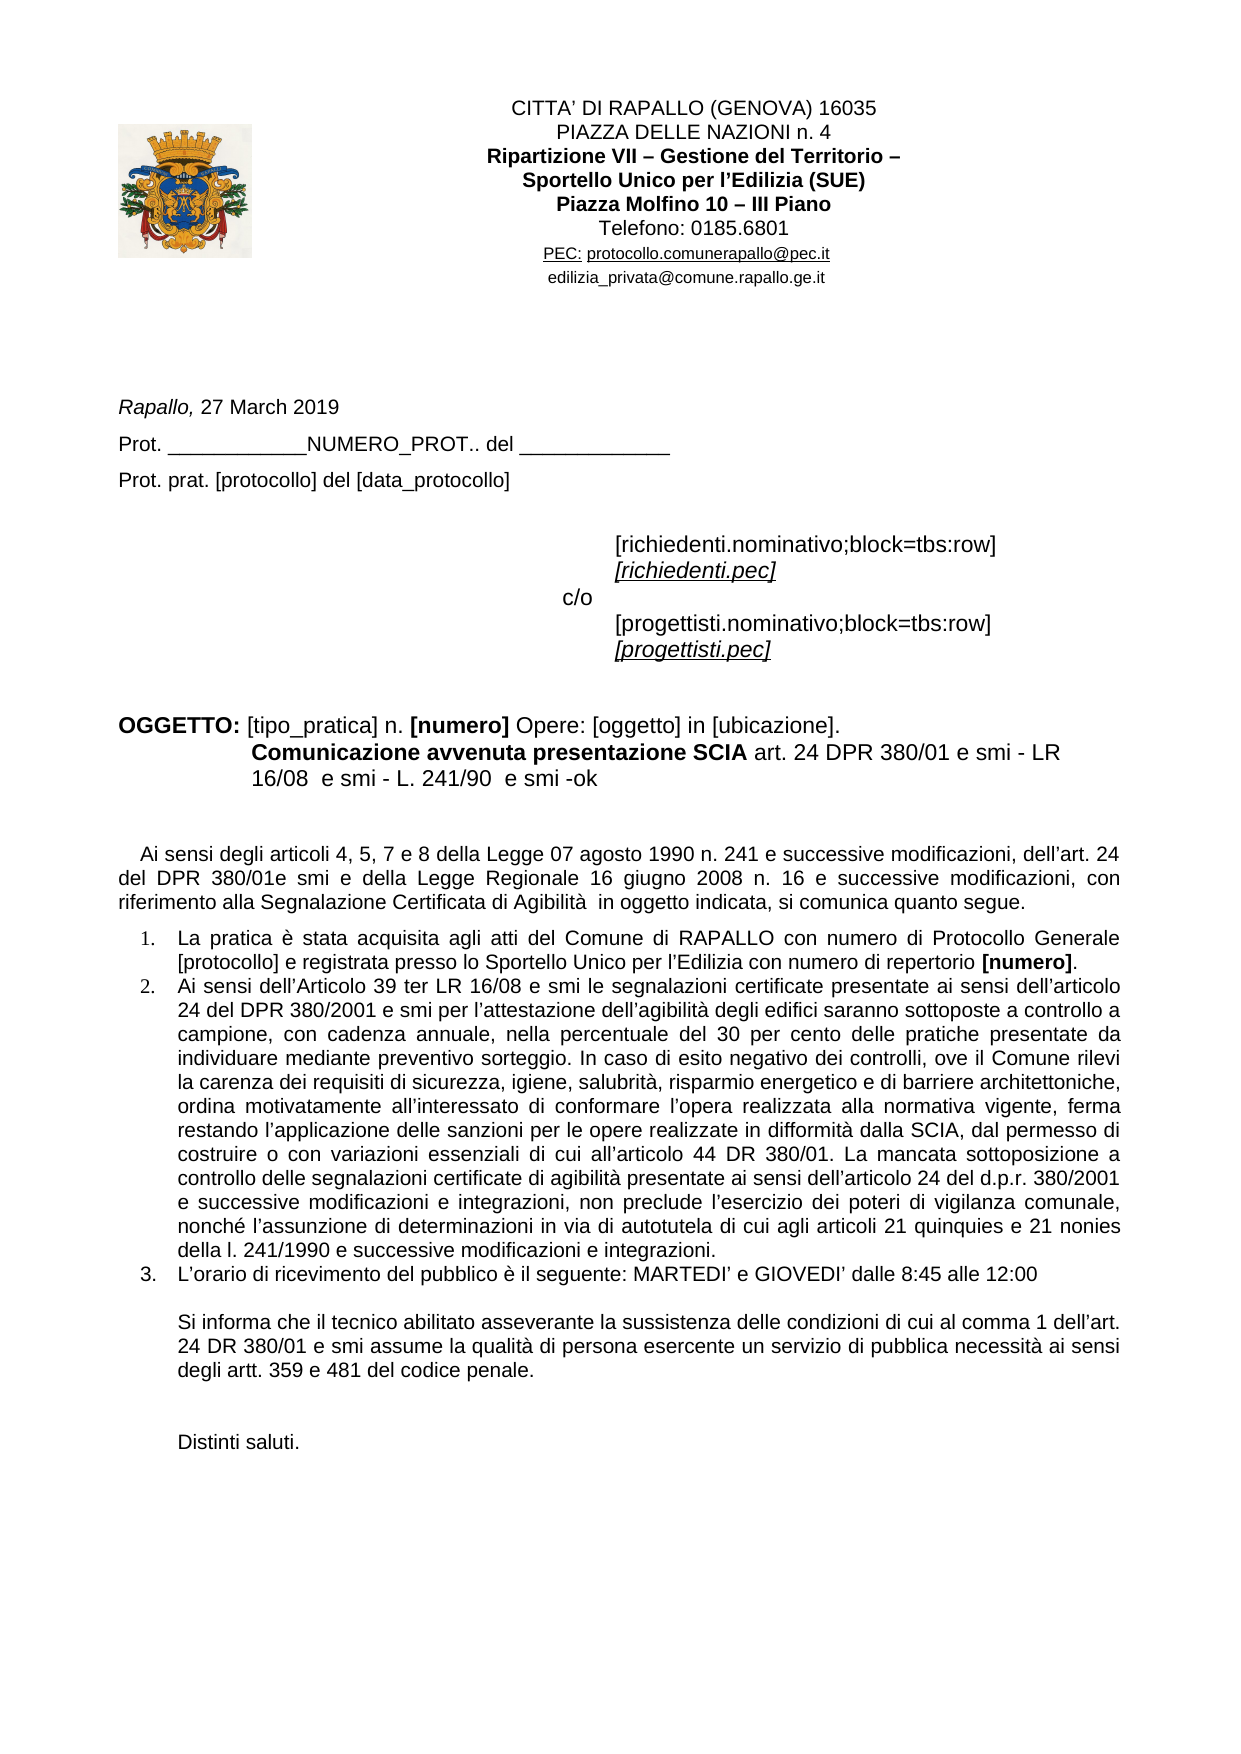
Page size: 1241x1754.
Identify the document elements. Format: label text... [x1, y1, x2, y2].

list Ai sensi dell’Articolo 39 ter LR 16/08 e smi le segnalazioni certificate presentate ai sensi dell’articolo 24 del DPR 380/2001 e smi per l’attestazione dell’agibilità degli edifici saranno sottoposte a controllo a campione, con cadenza annuale, nella percentuale del 30 per cento delle pratiche presentate da individuare mediante preventivo sorteggio. In caso di esito negativo dei controlli, ove il Comune rilevi la carenza dei requisiti di sicurezza, igiene, salubrità, risparmio energetico e di barriere architettoniche, ordina motivatamente all’interessato di conformare l’opera realizzata alla normativa vigente, ferma restando l’applicazione delle sanzioni per le opere realizzate in difformità dalla SCIA, dal permesso di costruire o con variazioni essenziali di cui all’articolo 44 DR 380/01. La mancata sottoposizione a controllo delle segnalazioni certificate di agibilità presentate ai sensi dell’articolo 24 del d.p.r. 380/2001 e successive modificazioni e integrazioni, non preclude l’esercizio dei poteri di vigilanza comunale, nonché l’assunzione di determinazioni in via di autotutela di cui agli articoli 21 quinquies e 21 nonies della l. 241/1990 e successive modificazioni e integrazioni. [140, 974, 1122, 1262]
table_cell [107, 531, 604, 583]
list Si informa che il tecnico abilitato asseverante la sussistenza delle condizioni di cui al comma 1 dell’art. 24 DR 380/01 e smi assume la qualità di persona esercente un servizio di pubblica necessità ai sensi degli artt. 359 e 481 del codice penale. [177, 1310, 1122, 1382]
table_cell [progettisti.nominativo;block=tbs:row] [progettisti.pec] [604, 610, 1101, 662]
table_cell [604, 584, 1101, 610]
table_header [604, 504, 1101, 531]
table_cell [107, 610, 604, 662]
text Ai sensi degli articoli 4, 5, 7 e 8 della Legge 07 agosto 1990 n. 241 e successive modificazioni, dell’art. 24 del DPR 380/01e smi e della Legge Regionale 16 giugno 2008 n. 16 e successive modificazioni, con riferimento alla Segnalazione Certificata di Agibilità in oggetto indicata, si comunica quanto segue. [118, 842, 1122, 913]
table_header [107, 504, 604, 531]
table_cell c/o [107, 584, 604, 610]
picture [118, 124, 252, 258]
text Rapallo, 27 March 2019 [118, 395, 1122, 419]
table_cell [richiedenti.nominativo;block=tbs:row] [richiedenti.pec] [604, 531, 1101, 583]
list La pratica è stata acquisita agli atti del Comune di RAPALLO con numero di Protocollo Generale [protocollo] e registrata presso lo Sportello Unico per l’Edilizia con numero di repertorio [numero]. [140, 926, 1122, 974]
text OGGETTO: [tipo_pratica] n. [numero] Opere: [oggetto] in [ubicazione]. Comunicazione avvenuta presentazione SCIA art. 24 DPR 380/01 e smi - LR 16/08 e smi - L. 241/90 e smi -ok [118, 712, 1122, 792]
text Prot. prat. [protocollo] del [data_protocollo] [118, 468, 1122, 492]
text Prot. ____________NUMERO_PROT.. del _____________ [118, 431, 1122, 455]
list Distinti saluti. [177, 1429, 1122, 1453]
list L’orario di ricevimento del pubblico è il seguente: MARTEDI’ e GIOVEDI’ dalle 8:45 alle 12:00 [140, 1262, 1122, 1286]
